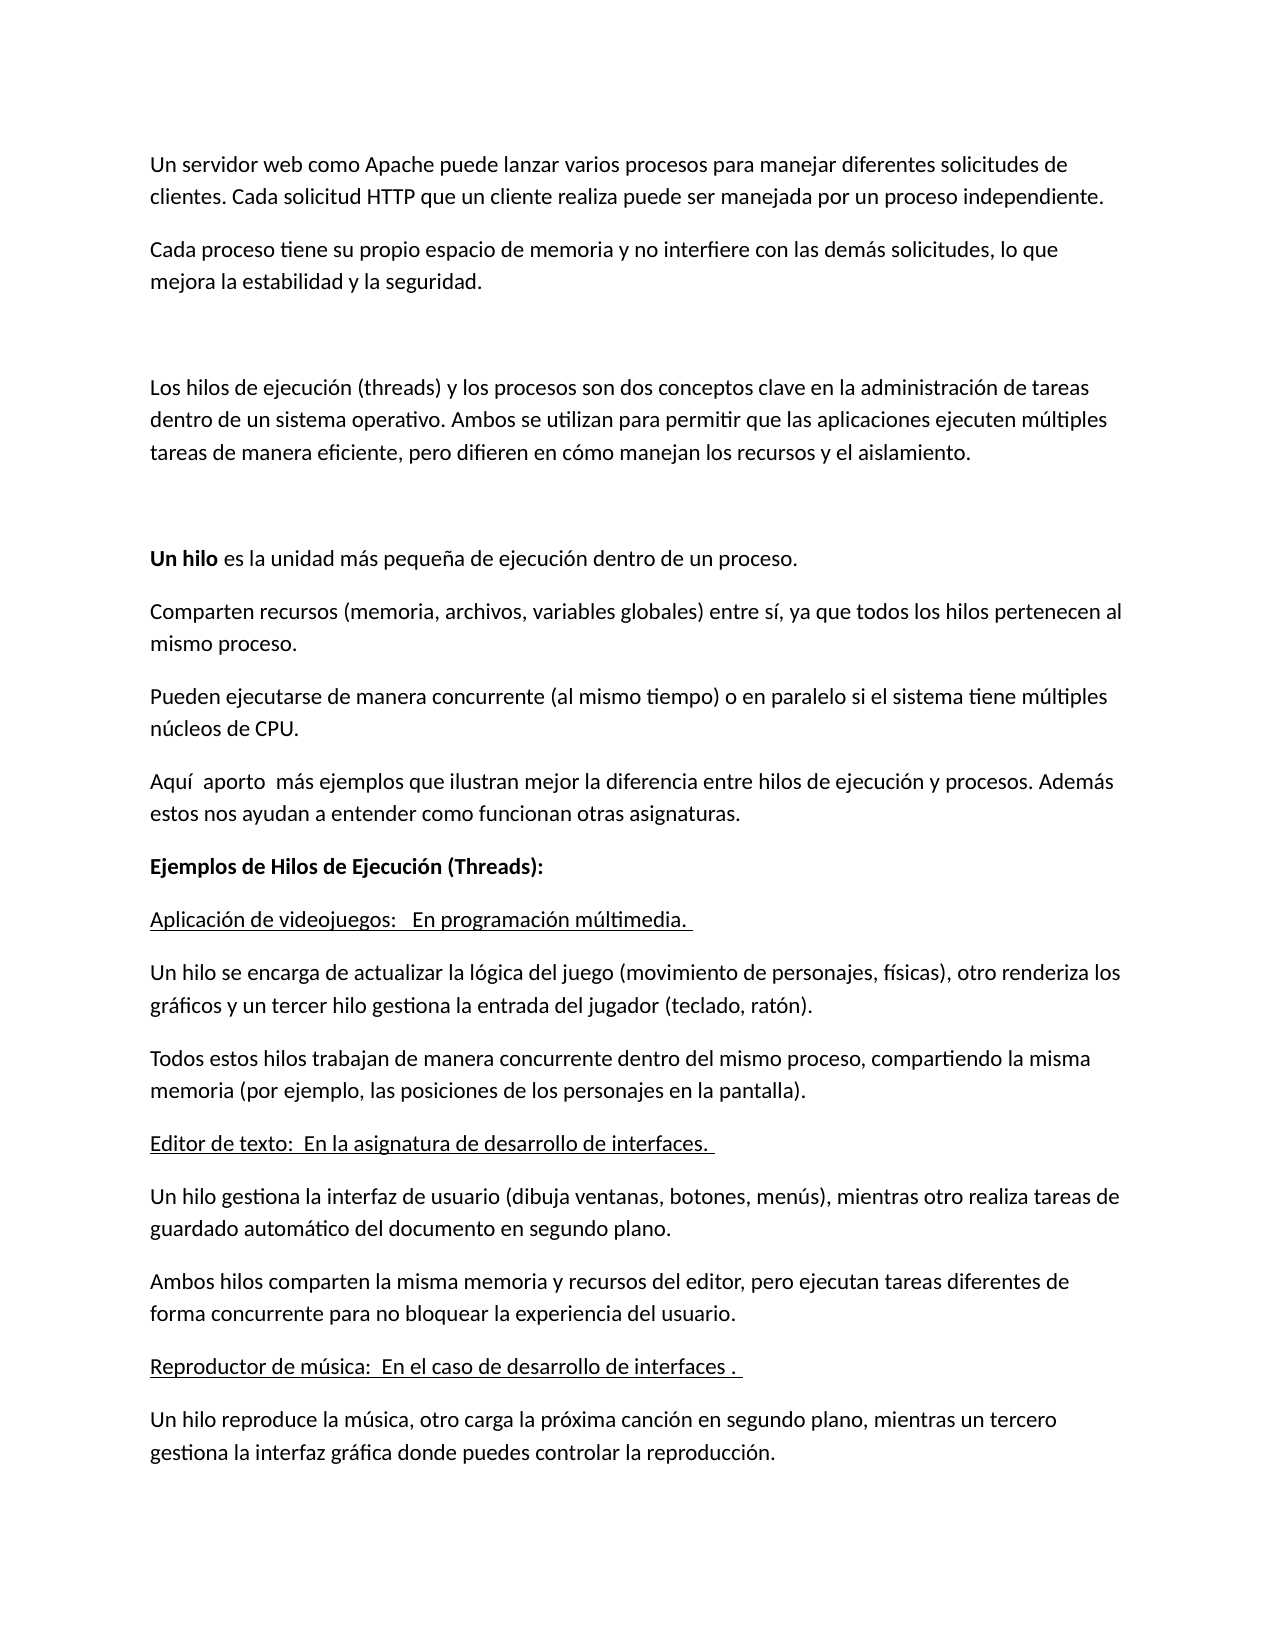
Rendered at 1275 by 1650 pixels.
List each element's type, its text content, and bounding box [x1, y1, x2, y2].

text Comparten recursos (memoria, archivos, variables globales) entre sí, ya que todos los hilos pertenecen al mismo proceso. [150, 597, 1125, 657]
text Un hilo reproduce la música, otro carga la próxima canción en segundo plano, mientras un tercero gestiona la interfaz gráfica donde puedes controlar la reproducción. [150, 1405, 1125, 1466]
text Aplicación de videojuegos: En programación múltimedia. [150, 906, 1125, 933]
text Un hilo es la unidad más pequeña de ejecución dentro de un proceso. [150, 544, 1125, 572]
text Reproductor de música: En el caso de desarrollo de interfaces . [150, 1352, 1125, 1380]
text Un hilo se encarga de actualizar la lógica del juego (movimiento de personajes, físicas), otro renderiza los gráficos y un tercer hilo gestiona la entrada del jugador (teclado, ratón). [150, 958, 1125, 1019]
text Editor de texto: En la asignatura de desarrollo de interfaces. [150, 1129, 1125, 1157]
text Aquí aporto más ejemplos que ilustran mejor la diferencia entre hilos de ejecución y procesos. Además estos nos ayudan a entender como funcionan otras asignaturas. [150, 767, 1125, 827]
text Ambos hilos comparten la misma memoria y recursos del editor, pero ejecutan tareas diferentes de forma concurrente para no bloquear la experiencia del usuario. [150, 1267, 1125, 1327]
text Un servidor web como Apache puede lanzar varios procesos para manejar diferentes solicitudes de clientes. Cada solicitud HTTP que un cliente realiza puede ser manejada por un proceso independiente. [150, 150, 1125, 210]
text Un hilo gestiona la interfaz de usuario (dibuja ventanas, botones, menús), mientras otro realiza tareas de guardado automático del documento en segundo plano. [150, 1182, 1125, 1242]
text Ejemplos de Hilos de Ejecución (Threads): [150, 852, 1125, 881]
text Los hilos de ejecución (threads) y los procesos son dos conceptos clave en la administración de tareas dentro de un sistema operativo. Ambos se utilizan para permitir que las aplicaciones ejecuten múltiples tareas de manera eficiente, pero difieren en cómo manejan los recursos y el aislamiento. [150, 373, 1125, 466]
text Pueden ejecutarse de manera concurrente (al mismo tiempo) o en paralelo si el sistema tiene múltiples núcleos de CPU. [150, 682, 1125, 742]
text Cada proceso tiene su propio espacio de memoria y no interfiere con las demás solicitudes, lo que mejora la estabilidad y la seguridad. [150, 235, 1125, 295]
text Todos estos hilos trabajan de manera concurrente dentro del mismo proceso, compartiendo la misma memoria (por ejemplo, las posiciones de los personajes en la pantalla). [150, 1044, 1125, 1104]
